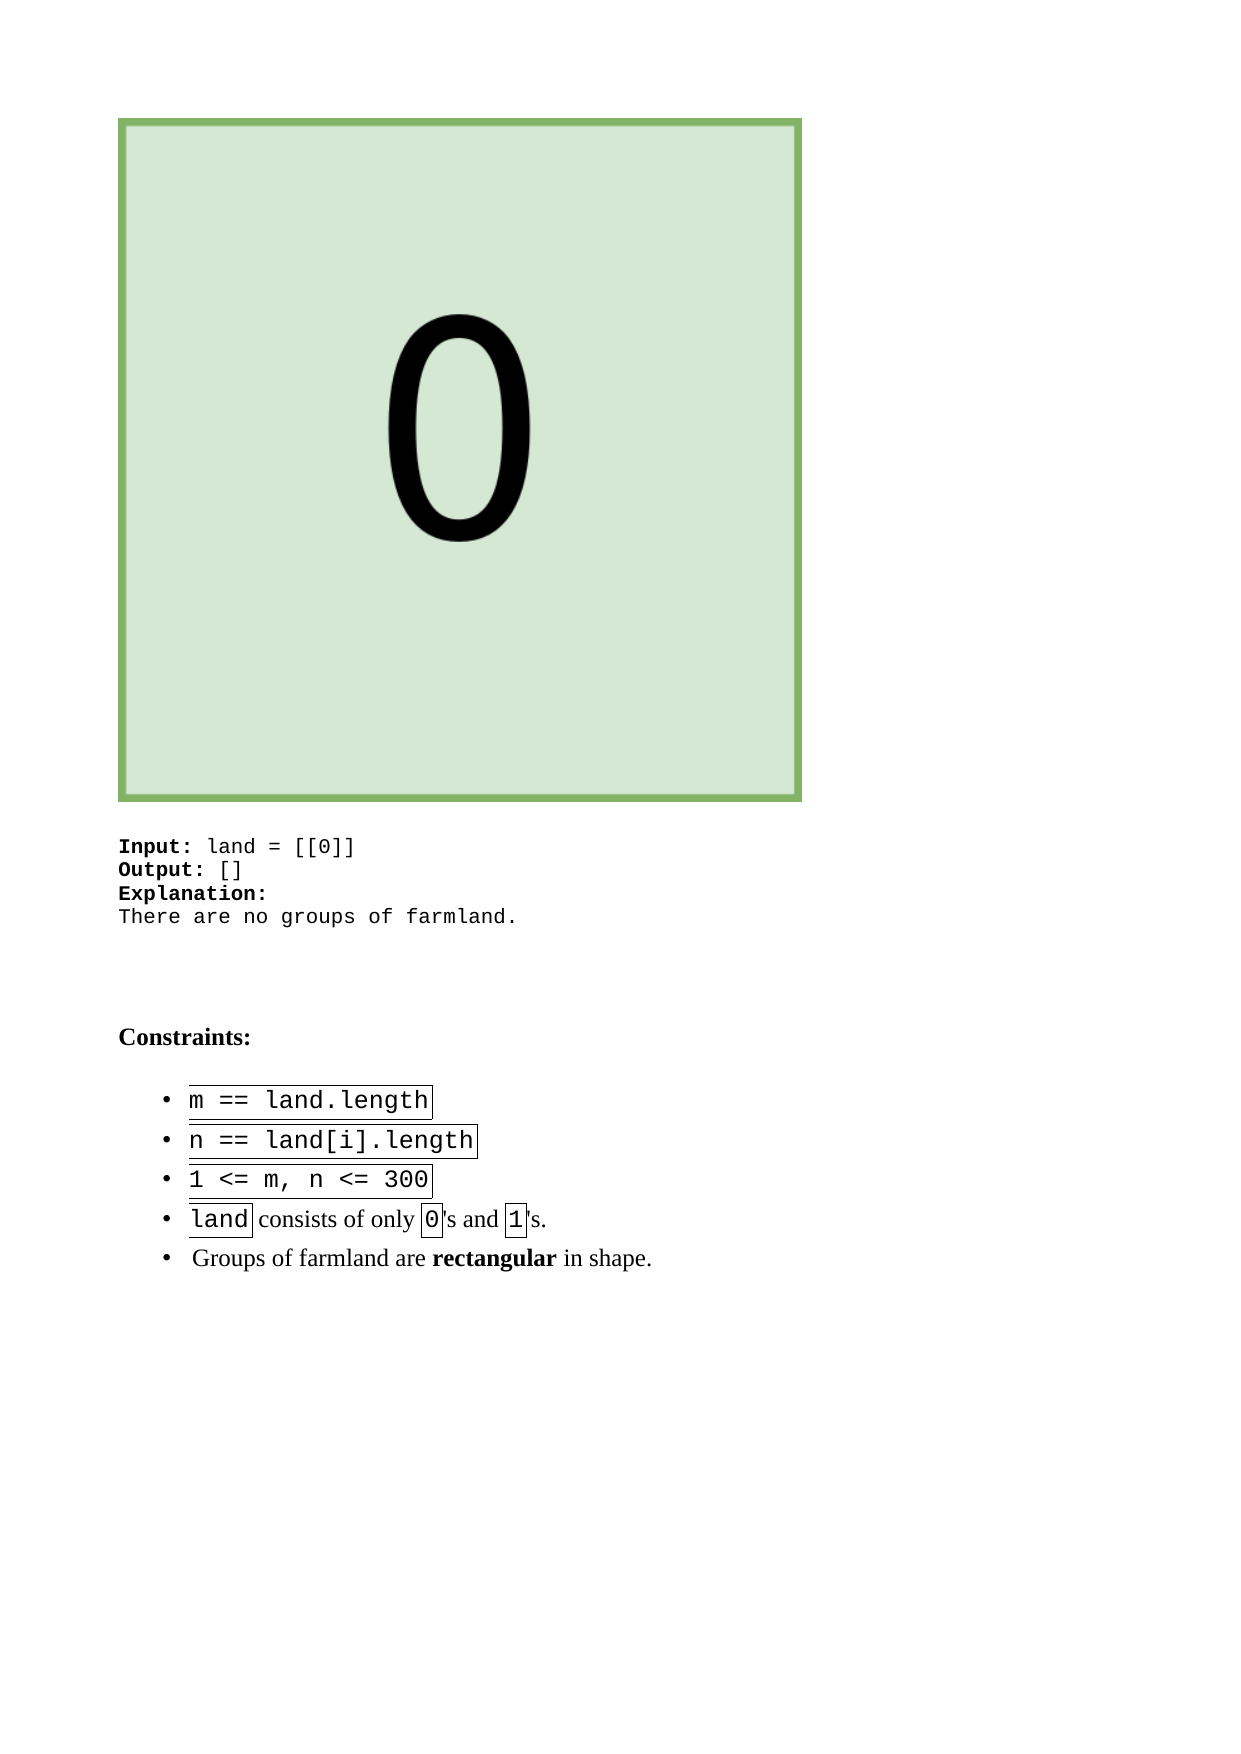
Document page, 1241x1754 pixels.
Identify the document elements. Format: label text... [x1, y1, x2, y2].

text Input: land = [[0]] [118, 836, 1122, 859]
list land consists of only 0's and 1's. [527, 1203, 1122, 1237]
text There are no groups of farmland. [118, 907, 1122, 930]
list 1 <= m, n <= 300 [162, 1164, 432, 1198]
picture [118, 118, 802, 802]
list [433, 1164, 1122, 1198]
list land consists of only 0's and 1's. [162, 1203, 252, 1237]
list m == land.length [162, 1085, 432, 1119]
text Constraints: [118, 1022, 1122, 1051]
list land consists of only 0's and 1's. [253, 1203, 421, 1237]
list n == land[i].length [162, 1124, 477, 1158]
list Groups of farmland are rectangular in shape. [162, 1243, 1122, 1271]
text Explanation: [118, 883, 1122, 907]
list [433, 1085, 1122, 1119]
list land consists of only 0's and 1's. [443, 1203, 505, 1237]
list [478, 1124, 1122, 1158]
text Output: [] [118, 859, 1122, 883]
